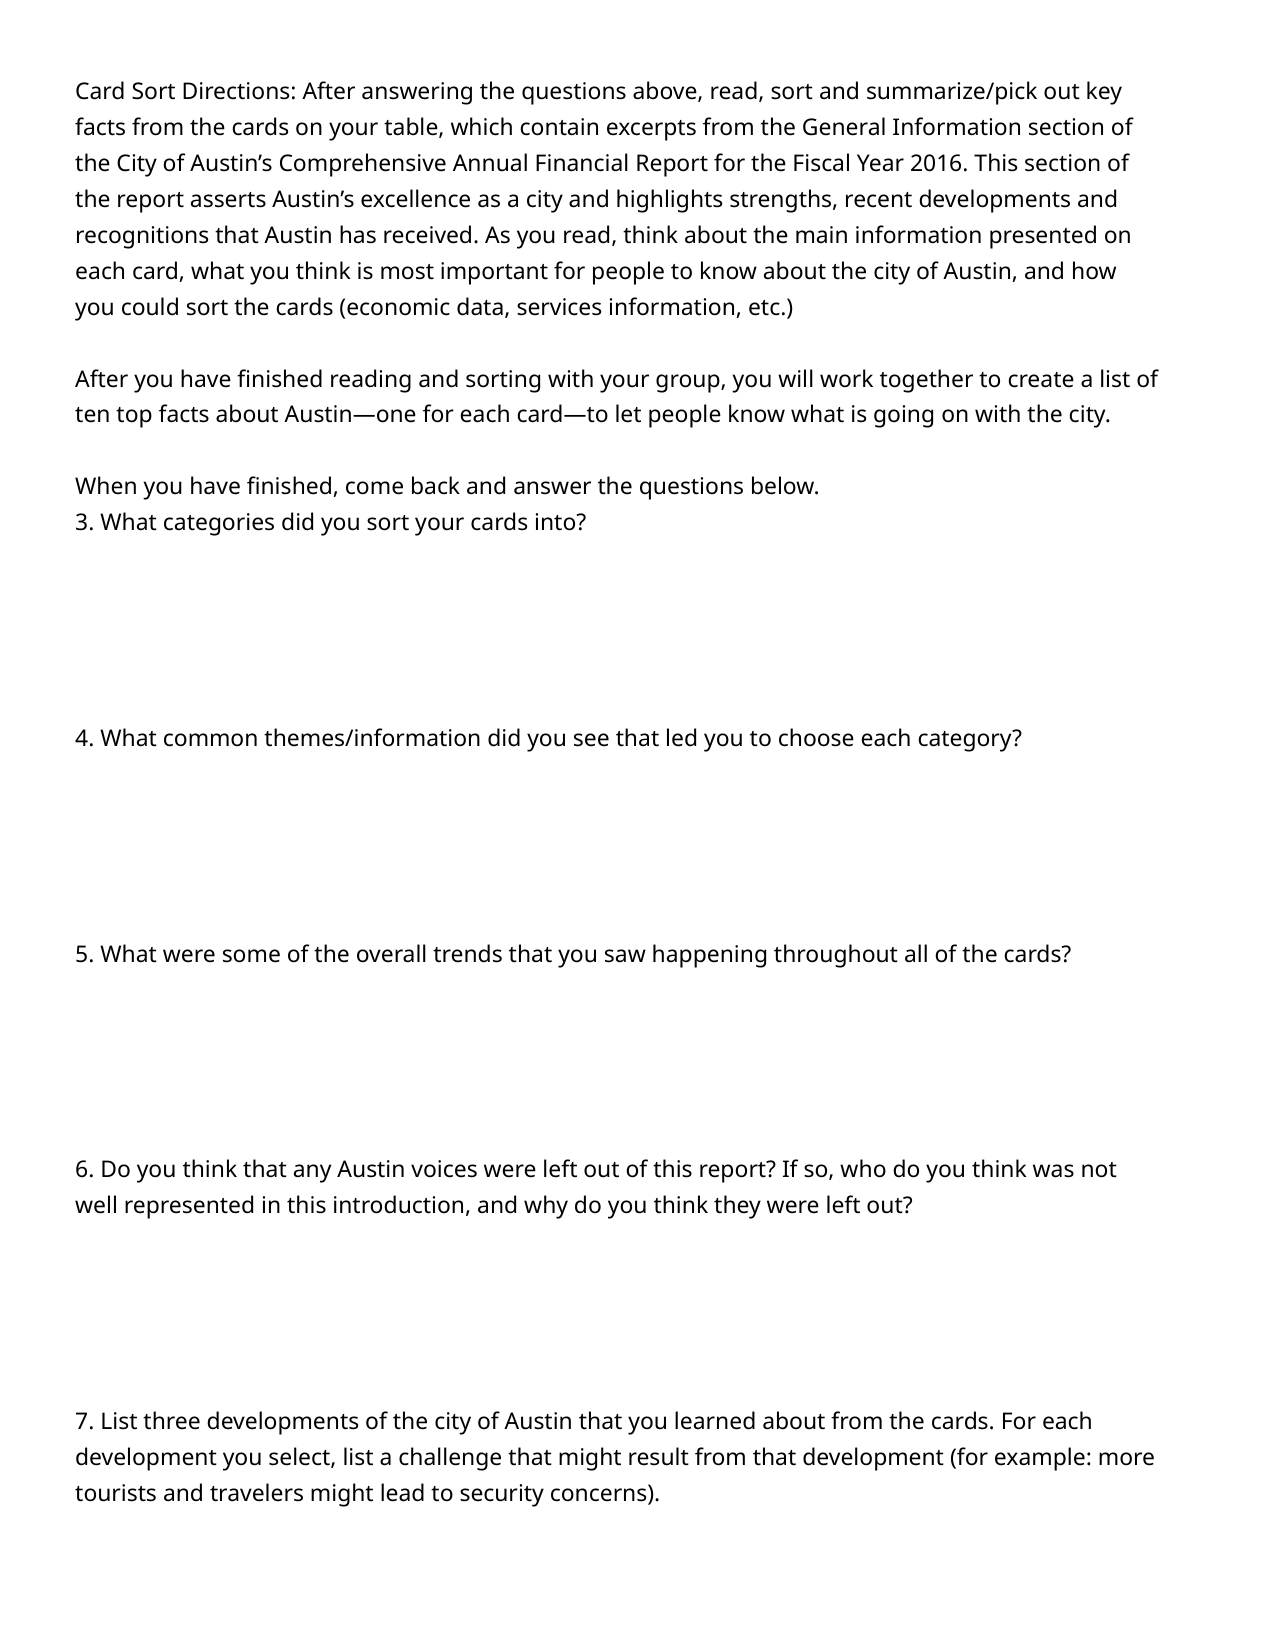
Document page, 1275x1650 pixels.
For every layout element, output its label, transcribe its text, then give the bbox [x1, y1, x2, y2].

text 7. List three developments of the city of Austin that you learned about from the cards. For each development you select, list a challenge that might result from that development (for example: more tourists and travelers might lead to security concerns). [75, 1405, 1162, 1508]
text 5. What were some of the overall trends that you saw happening throughout all of the cards? [75, 937, 1162, 969]
text Card Sort Directions: After answering the questions above, read, sort and summarize/pick out key facts from the cards on your table, which contain excerpts from the General Information section of the City of Austin’s Comprehensive Annual Financial Report for the Fiscal Year 2016. This section of the report asserts Austin’s excellence as a city and highlights strengths, recent developments and recognitions that Austin has received. As you read, think about the main information presented on each card, what you think is most important for people to know about the city of Austin, and how you could sort the cards (economic data, services information, etc.) [75, 75, 1162, 322]
text 6. Do you think that any Austin voices were left out of this report? If so, who do you think was not well represented in this introduction, and why do you think they were left out? [75, 1153, 1162, 1220]
text 4. What common themes/information did you see that led you to choose each category? [75, 722, 1162, 753]
text After you have finished reading and sorting with your group, you will work together to create a list of ten top facts about Austin—one for each card—to let people know what is going on with the city. [75, 362, 1162, 430]
text 3. What categories did you sort your cards into? [75, 506, 1162, 537]
text When you have finished, come back and answer the questions below. [75, 470, 1162, 502]
